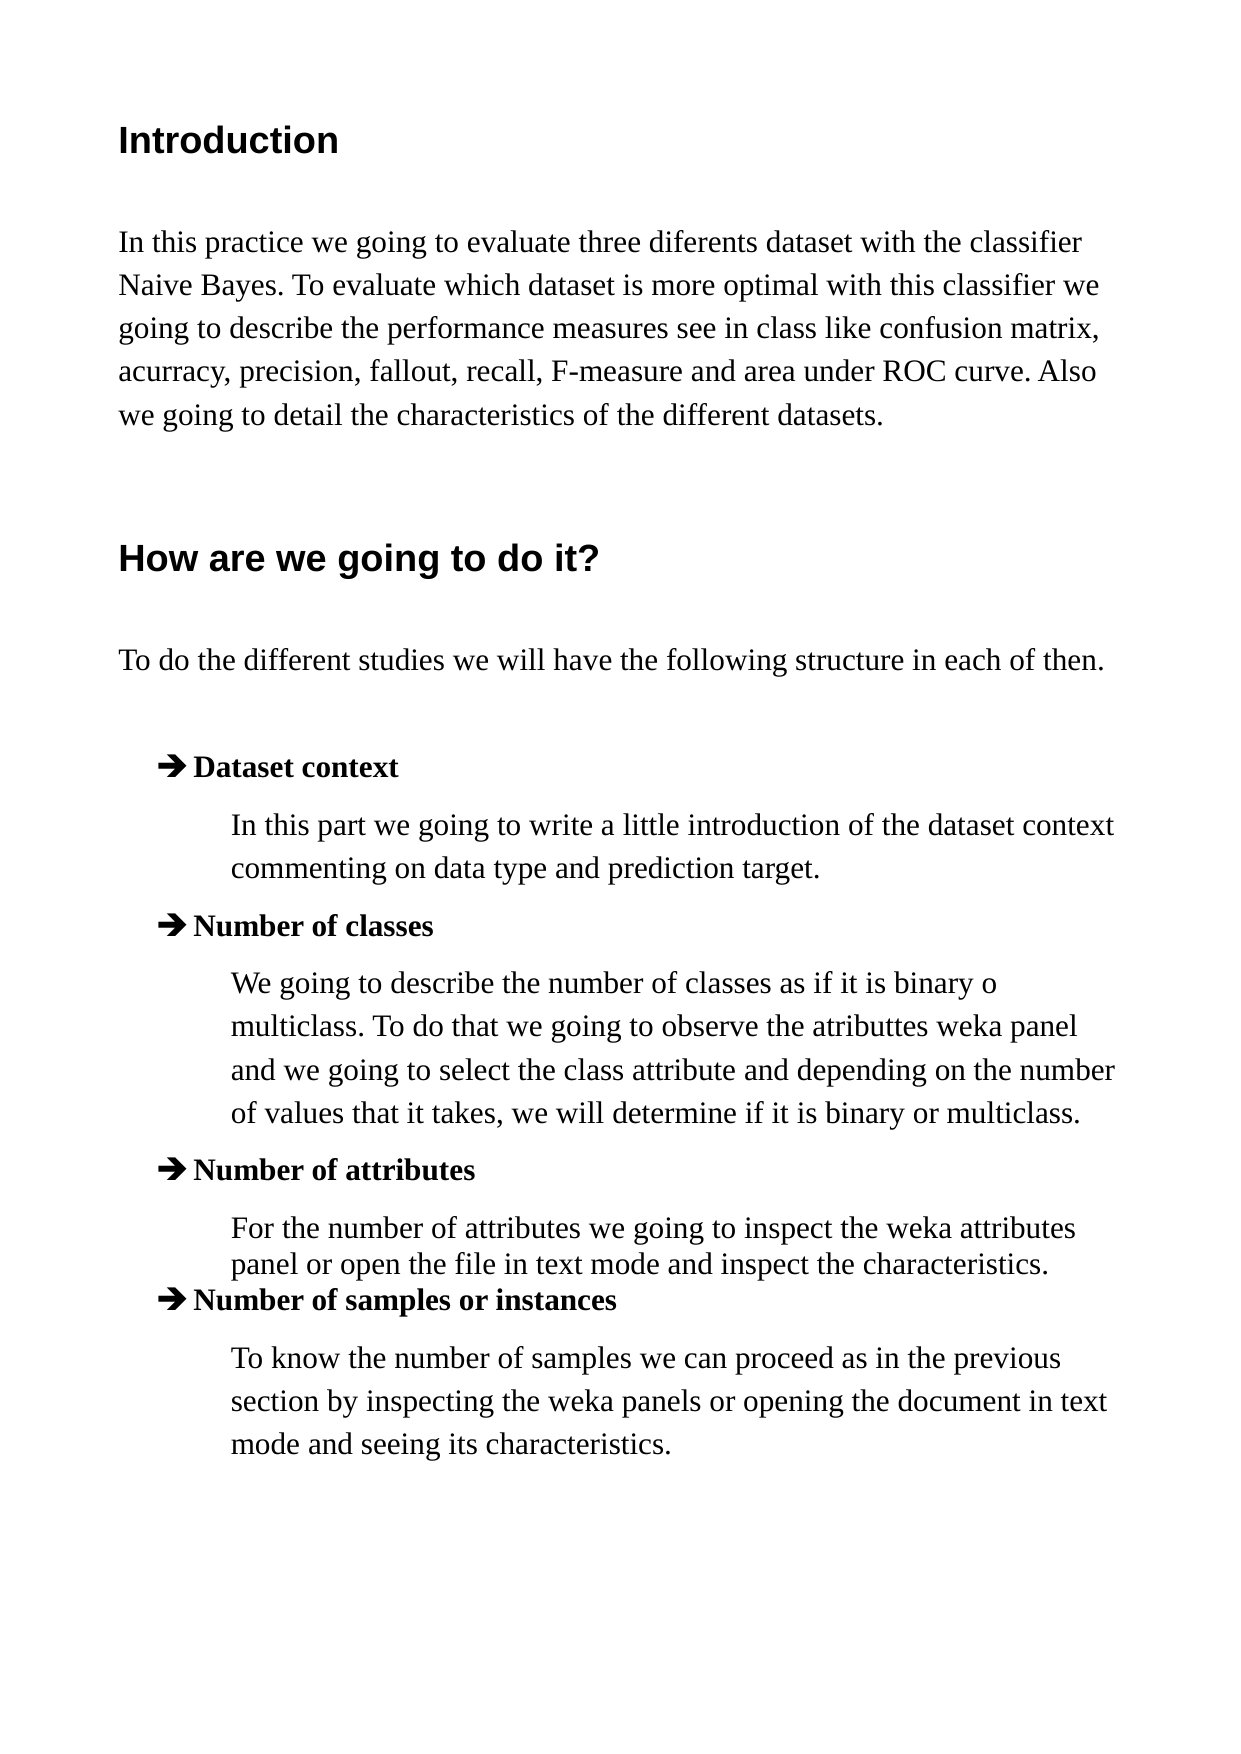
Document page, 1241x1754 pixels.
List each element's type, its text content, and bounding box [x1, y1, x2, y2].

list Dataset context [156, 748, 1122, 784]
list In this part we going to write a little introduction of the dataset context commenting on data type and prediction target. [193, 806, 1122, 885]
list Number of attributes [156, 1152, 1122, 1187]
list For the number of attributes we going to inspect the weka attributes panel or open the file in text mode and inspect the characteristics. [193, 1209, 1122, 1281]
subtitle Introduction [118, 118, 1122, 162]
subtitle How are we going to do it? [118, 536, 1122, 580]
text In this practice we going to evaluate three diferents dataset with the classifier Naive Bayes. To evaluate which dataset is more optimal with this classifier we going to describe the performance measures see in class like confusion matrix, acurracy, precision, fallout, recall, F-measure and area under ROC curve. Also we going to detail the characteristics of the different datasets. [118, 223, 1122, 432]
list Number of classes [156, 907, 1122, 943]
list We going to describe the number of classes as if it is binary o multiclass. To do that we going to observe the atributtes weka panel and we going to select the class attribute and depending on the number of values that it takes, we will determine if it is binary or multiclass. [193, 964, 1122, 1130]
text To do the different studies we will have the following structure in each of then. [118, 641, 1122, 677]
list Number of samples or instances [156, 1281, 1122, 1317]
list To know the number of samples we can proceed as in the previous section by inspecting the weka panels or opening the document in text mode and seeing its characteristics. [193, 1339, 1122, 1461]
